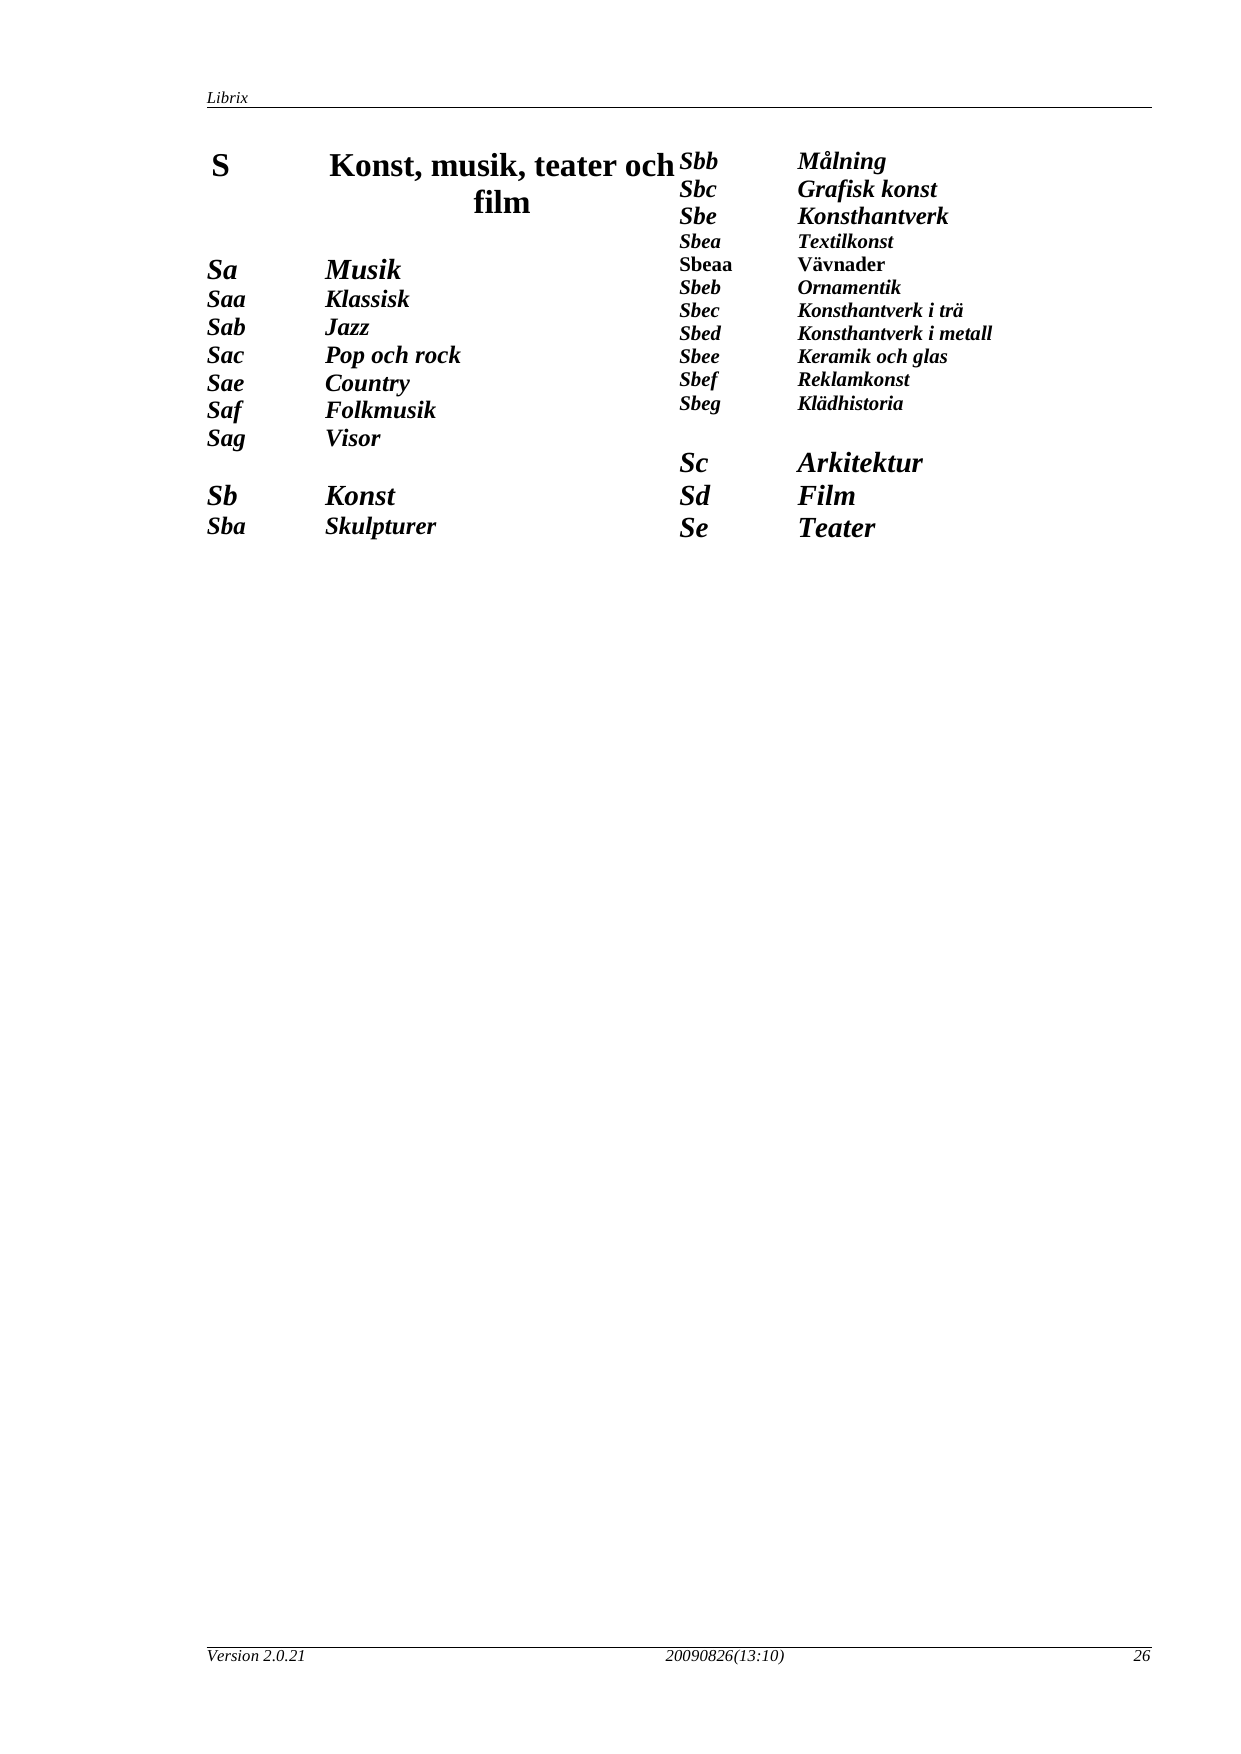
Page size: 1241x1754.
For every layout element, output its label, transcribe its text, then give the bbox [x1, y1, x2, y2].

text Sab Jazz [207, 313, 679, 341]
text Sbc Grafisk konst [679, 175, 1152, 202]
text Sd Film [679, 479, 1152, 511]
text Se Teater [679, 511, 1152, 543]
text Sbea Textilkonst [679, 230, 1152, 253]
text Sbeg Klädhistoria [679, 391, 1152, 414]
text Sa Musik [207, 253, 679, 286]
text Sbe Konsthantverk [679, 202, 1152, 230]
text Sbed Konsthantverk i metall [679, 322, 1152, 345]
text Sbeb Ornamentik [679, 276, 1152, 299]
subtitle S Konst, musik, teater och film [207, 147, 679, 221]
text Sbee Keramik och glas [679, 345, 1152, 368]
text Sbec Konsthantverk i trä [679, 299, 1152, 322]
text Sba Skulpturer [207, 512, 679, 539]
text Sc Arkitektur [679, 447, 1152, 479]
text Saf Folkmusik [207, 396, 679, 424]
text Sbeaa Vävnader [679, 253, 1152, 276]
text Sb Konst [207, 479, 679, 512]
text Sag Visor [207, 424, 679, 452]
text Sbb Målning [679, 147, 1152, 175]
text Sbef Reklamkonst [679, 368, 1152, 391]
text Sae Country [207, 369, 679, 396]
text Sac Pop och rock [207, 341, 679, 369]
text Saa Klassisk [207, 286, 679, 313]
